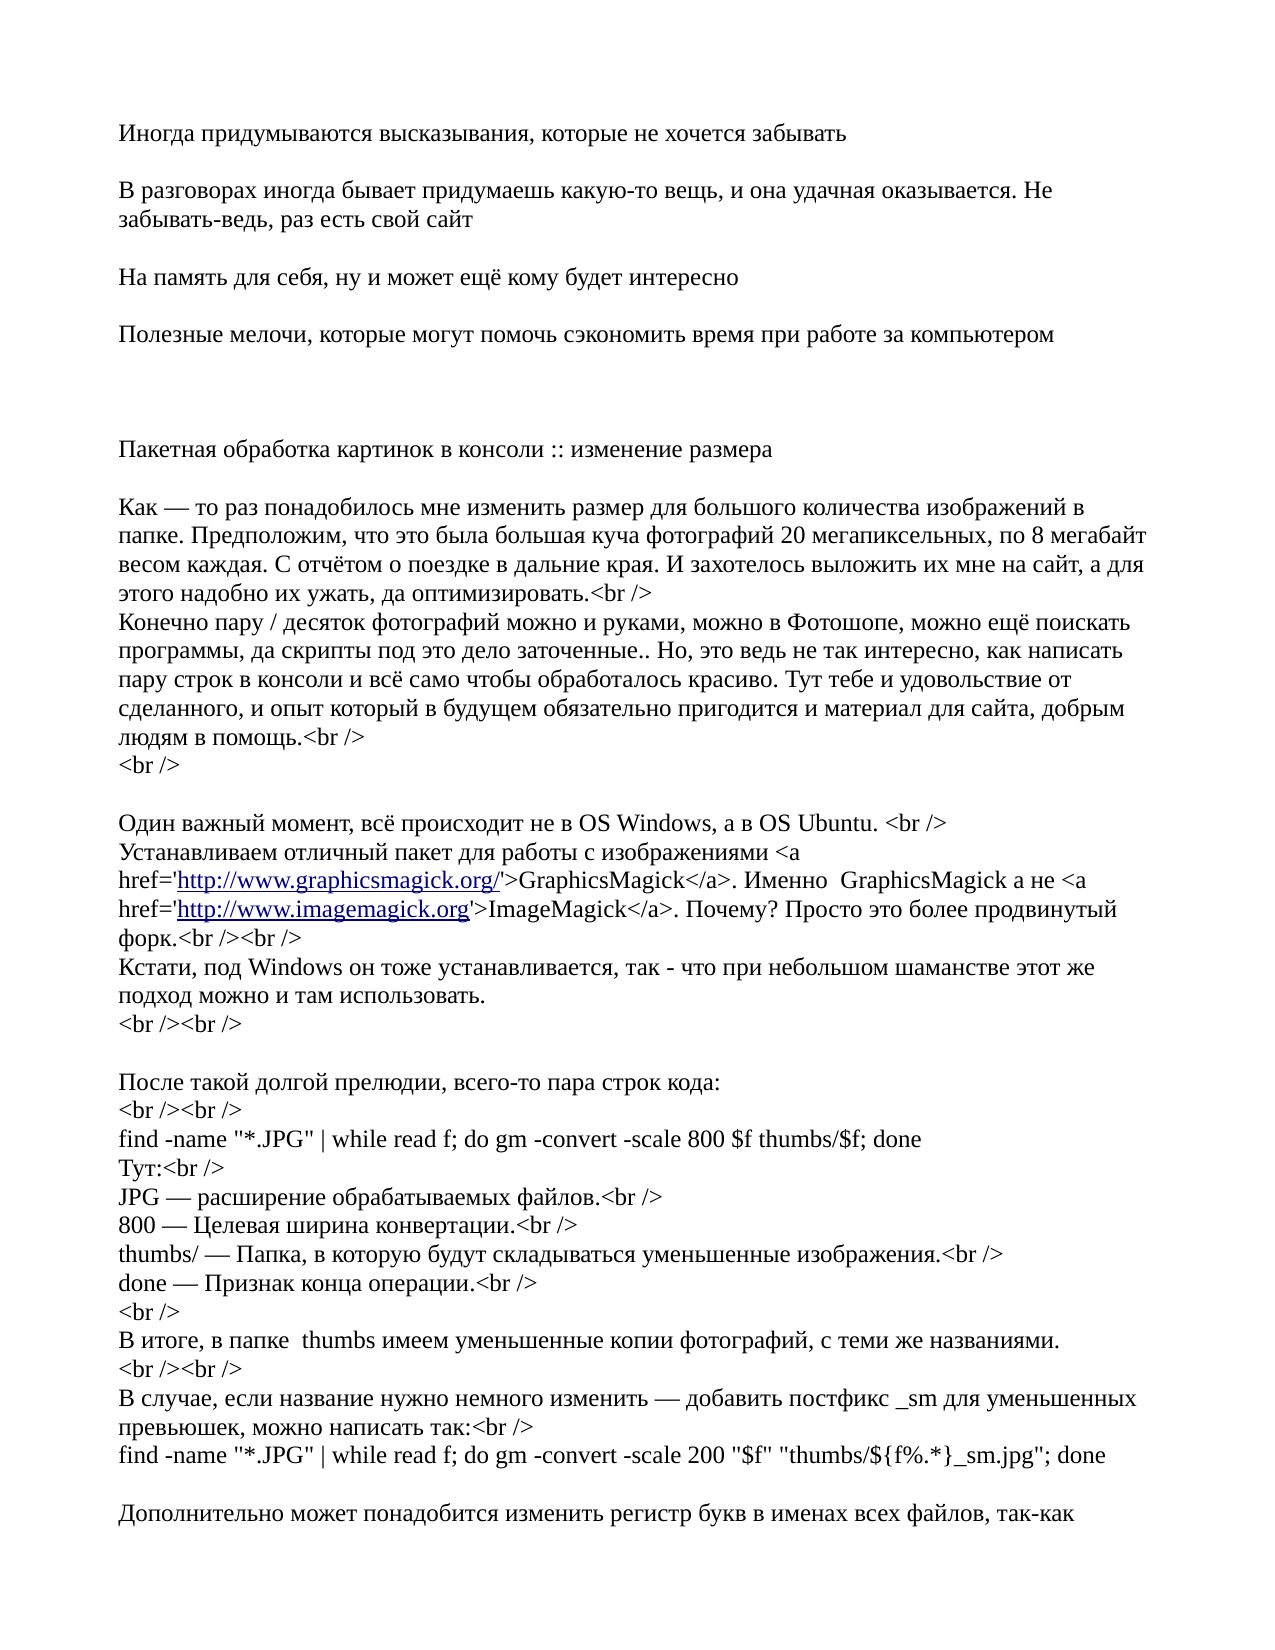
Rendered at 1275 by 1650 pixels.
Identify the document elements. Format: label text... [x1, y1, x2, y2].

text В случае, если название нужно немного изменить — добавить постфикс _sm для уменьшенных превьюшек, можно написать так:<br /> [118, 1383, 1157, 1441]
text <br /> [118, 751, 1157, 779]
text В итоге, в папке thumbs имеем уменьшенные копии фотографий, с теми же названиями. [118, 1326, 1157, 1354]
text 800 — Целевая ширина конвертации.<br /> [118, 1211, 1157, 1239]
text В разговорах иногда бывает придумаешь какую-то вещь, и она удачная оказывается. Не забывать-ведь, раз есть свой сайт [118, 176, 1157, 233]
text find -name "*.JPG" | while read f; do gm -convert -scale 200 "$f" "thumbs/${f%.*}_sm.jpg"; done [118, 1441, 1157, 1469]
text Дополнительно может понадобится изменить регистр букв в именах всех файлов, так-как [118, 1498, 1157, 1527]
text Один важный момент, всё происходит не в OS Windows, a в OS Ubuntu. <br /> [118, 808, 1157, 837]
text Пакетная обработка картинок в консоли :: изменение размера [118, 434, 1157, 463]
text После такой долгой прелюдии, всего-то пара строк кода: [118, 1067, 1157, 1096]
text Полезные мелочи, которые могут помочь сэкономить время при работе за компьютером [118, 319, 1157, 348]
text <br /><br /> [118, 1354, 1157, 1383]
text Тут:<br /> [118, 1153, 1157, 1182]
text Устанавливаем отличный пакет для работы с изображениями <a href='http://www.graphicsmagick.org/'>GraphicsMagick</a>. Именно GraphicsMagick а не <a href='http://www.imagemagick.org'>ImageMagick</a>. Почему? Просто это более продвинутый форк.<br /><br /> [118, 837, 1157, 952]
text <br /><br /> [118, 1096, 1157, 1124]
text Кстати, под Windows он тоже устанавливается, так - что при небольшом шаманстве этот же подход можно и там использовать. [118, 952, 1157, 1009]
text <br /><br /> [118, 1009, 1157, 1038]
text JPG — расширение обрабатываемых файлов.<br /> [118, 1182, 1157, 1211]
text Как — то раз понадобилось мне изменить размер для большого количества изображений в папке. Предположим, что это была большая куча фотографий 20 мегапиксельных, по 8 мегабайт весом каждая. С отчётом о поездке в дальние края. И захотелось выложить их мне на сайт, а для этого надобно их ужать, да оптимизировать.<br /> [118, 492, 1157, 607]
text На память для себя, ну и может ещё кому будет интересно [118, 262, 1157, 291]
text Конечно пару / десяток фотографий можно и руками, можно в Фотошопе, можно ещё поискать программы, да скрипты под это дело заточенные.. Но, это ведь не так интересно, как написать пару строк в консоли и всё само чтобы обработалось красиво. Тут тебе и удовольствие от сделанного, и опыт который в будущем обязательно пригодится и материал для сайта, добрым людям в помощь.<br /> [118, 607, 1157, 751]
text thumbs/ — Папка, в которую будут складываться уменьшенные изображения.<br /> done — Признак конца операции.<br /> [118, 1239, 1157, 1297]
text Иногда придумываются высказывания, которые не хочется забывать [118, 118, 1157, 147]
text <br /> [118, 1297, 1157, 1326]
text find -name "*.JPG" | while read f; do gm -convert -scale 800 $f thumbs/$f; done [118, 1124, 1157, 1153]
